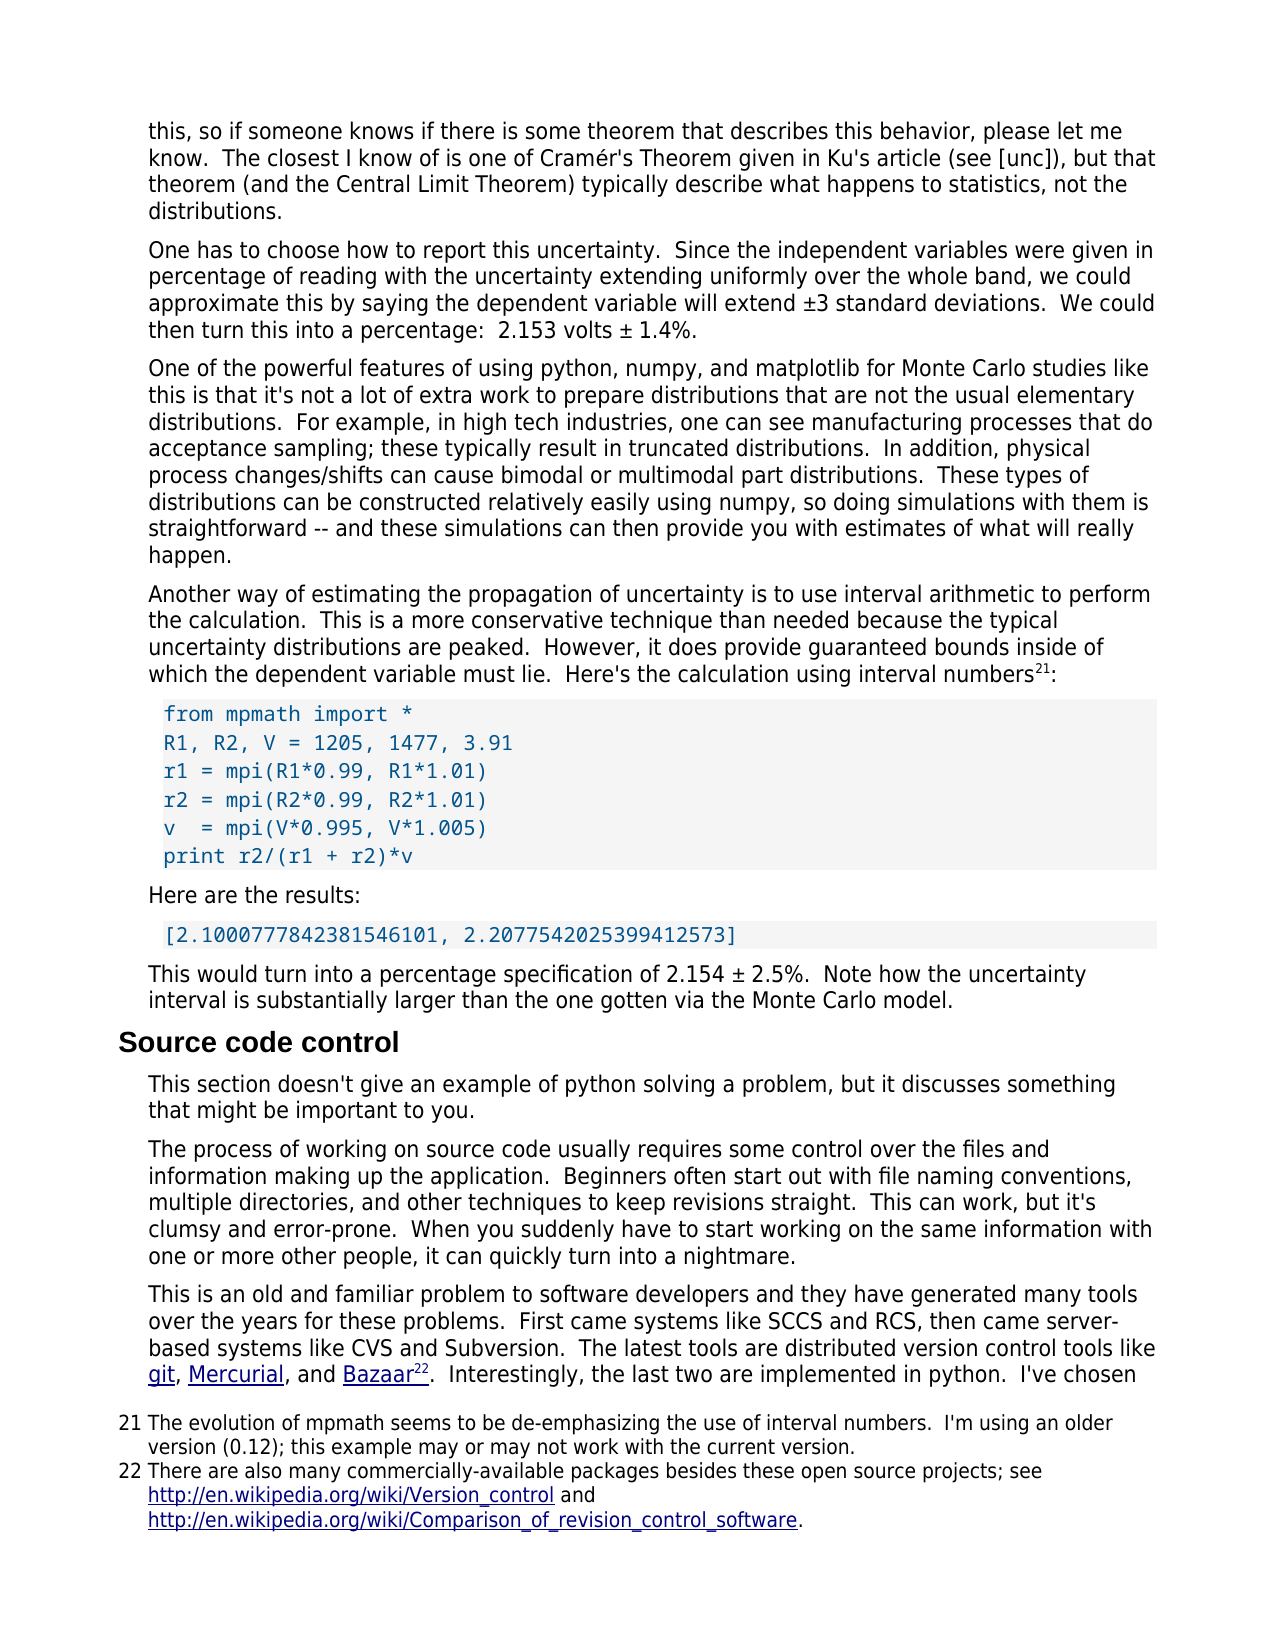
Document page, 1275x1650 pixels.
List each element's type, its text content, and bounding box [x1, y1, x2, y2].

text [2.1000777842381546101, 2.2077542025399412573] [163, 921, 1157, 949]
text from mpmath import * [163, 699, 1157, 728]
text The process of working on source code usually requires some control over the files and information making up the application. Beginners often start out with file naming conventions, multiple directories, and other techniques to keep revisions straight. This can work, but it's clumsy and error-prone. When you suddenly have to start working on the same information with one or more other people, it can quickly turn into a nightmare. [148, 1136, 1157, 1269]
text This would turn into a percentage specification of 2.154 ± 2.5%. Note how the uncertainty interval is substantially larger than the one gotten via the Monte Carlo model. [148, 961, 1157, 1014]
text Another way of estimating the propagation of uncertainty is to use interval arithmetic to perform the calculation. This is a more conservative technique than needed because the typical uncertainty distributions are peaked. However, it does provide guaranteed bounds inside of which the dependent variable must lie. Here's the calculation using interval numbers: [148, 581, 1157, 687]
text r1 = mpi(R1*0.99, R1*1.01) [163, 756, 1157, 785]
subtitle Source code control [118, 1026, 1157, 1059]
text print r2/(r1 + r2)*v [163, 842, 1157, 870]
text The evolution of mpmath seems to be de-emphasizing the use of interval numbers. I'm using an older version (0.12); this example may or may not work with the current version. [118, 1411, 1157, 1459]
text this, so if someone knows if there is some theorem that describes this behavior, please let me know. The closest I know of is one of Cramér's Theorem given in Ku's article (see [unc]), but that theorem (and the Central Limit Theorem) typically describe what happens to statistics, not the distributions. [148, 118, 1157, 225]
text There are also many commercially-available packages besides these open source projects; see http://en.wikipedia.org/wiki/Version_control and http://en.wikipedia.org/wiki/Comparison_of_revision_control_software. [118, 1459, 1157, 1532]
text Here are the results: [148, 882, 1157, 909]
text One has to choose how to report this uncertainty. Since the independent variables were given in percentage of reading with the uncertainty extending uniformly over the whole band, we could approximate this by saying the dependent variable will extend ±3 standard deviations. We could then turn this into a percentage: 2.153 volts ± 1.4%. [148, 237, 1157, 343]
text v = mpi(V*0.995, V*1.005) [163, 813, 1157, 842]
text r2 = mpi(R2*0.99, R2*1.01) [163, 785, 1157, 813]
text This is an old and familiar problem to software developers and they have generated many tools over the years for these problems. First came systems like SCCS and RCS, then came server-based systems like CVS and Subversion. The latest tools are distributed version control tools like git, Mercurial, and Bazaar. Interestingly, the last two are implemented in python. I've chosen [148, 1282, 1157, 1388]
text This section doesn't give an example of python solving a problem, but it discusses something that might be important to you. [148, 1071, 1157, 1124]
text R1, R2, V = 1205, 1477, 3.91 [163, 728, 1157, 756]
text One of the powerful features of using python, numpy, and matplotlib for Monte Carlo studies like this is that it's not a lot of extra work to prepare distributions that are not the usual elementary distributions. For example, in high tech industries, one can see manufacturing processes that do acceptance sampling; these typically result in truncated distributions. In addition, physical process changes/shifts can cause bimodal or multimodal part distributions. These types of distributions can be constructed relatively easily using numpy, so doing simulations with them is straightforward -- and these simulations can then provide you with estimates of what will really happen. [148, 355, 1157, 569]
